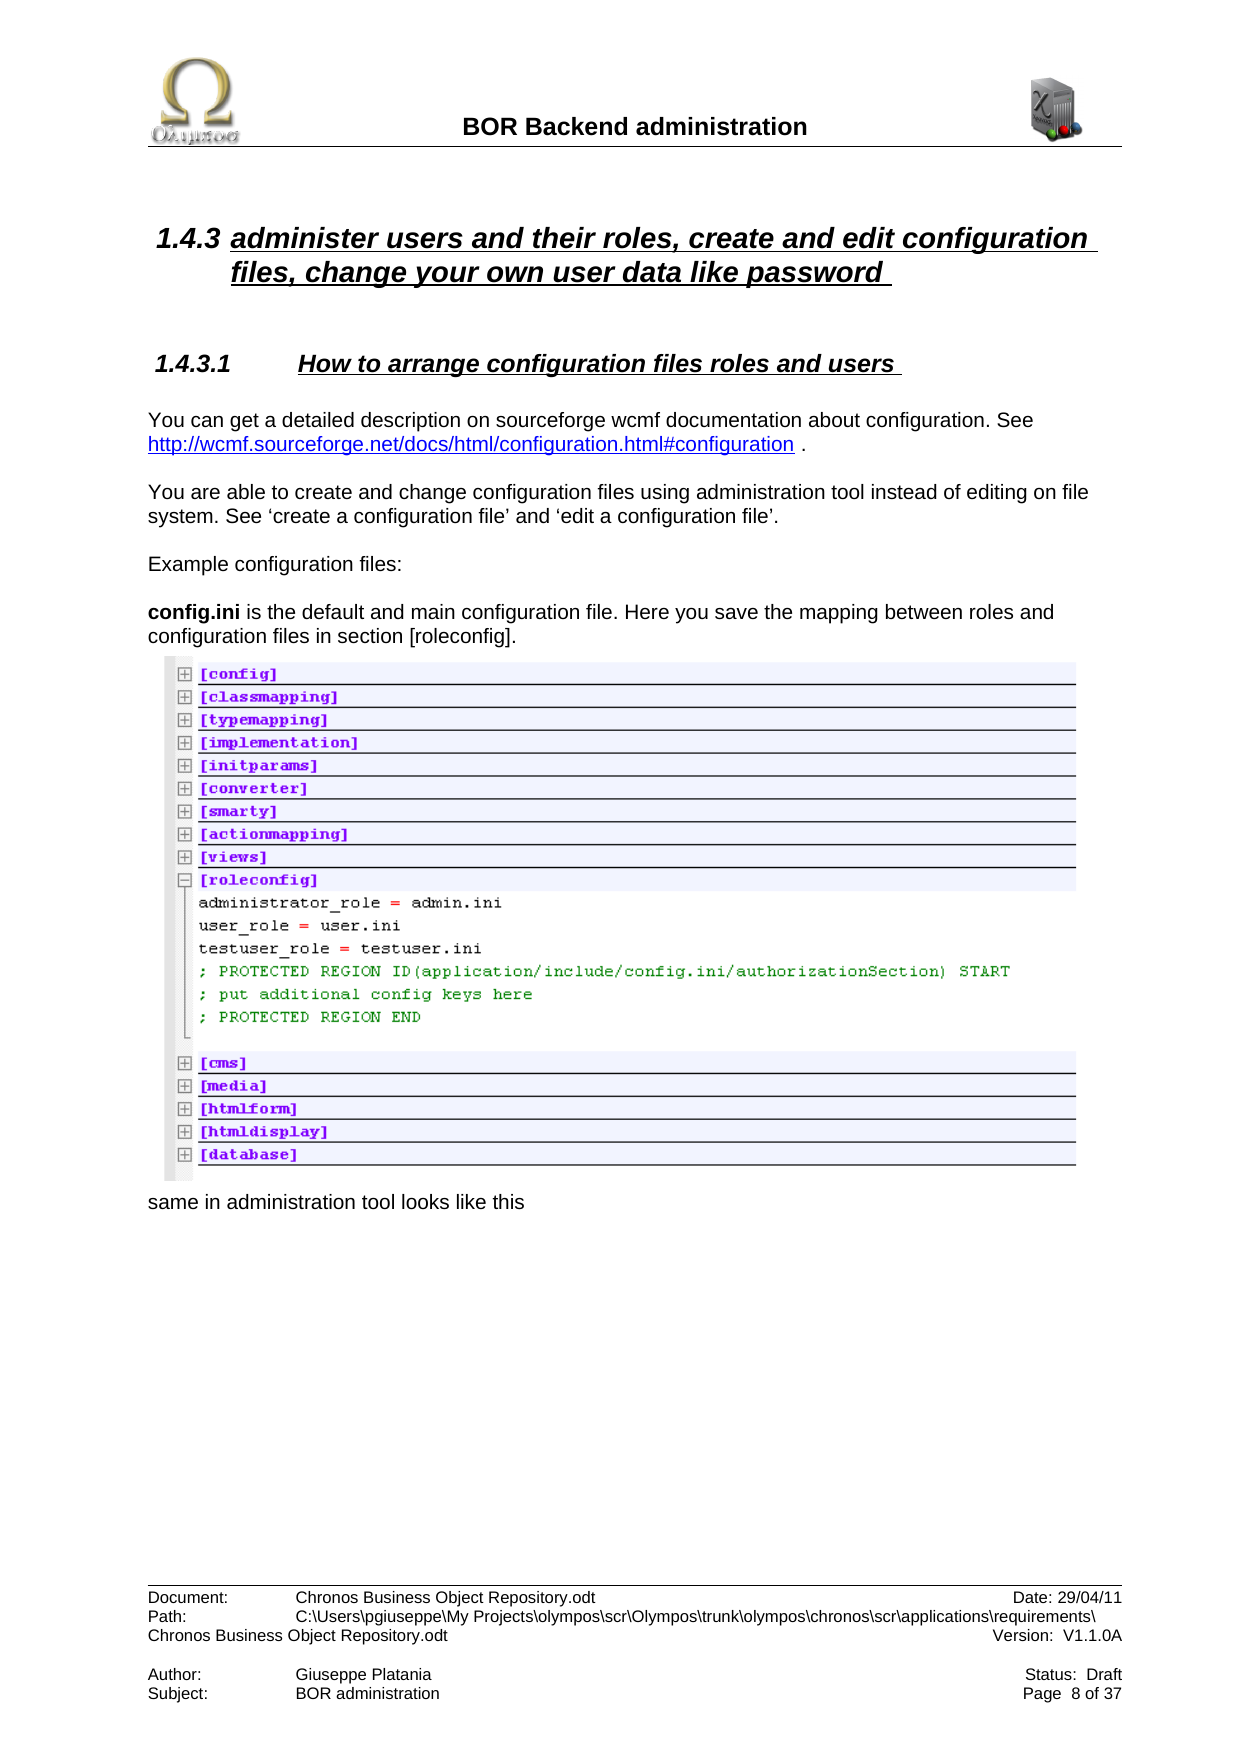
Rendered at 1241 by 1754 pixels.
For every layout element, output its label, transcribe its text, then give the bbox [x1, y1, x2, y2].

text Example configuration files: [148, 552, 1122, 576]
text same in administration tool looks like this [148, 1190, 1122, 1214]
text You can get a detailed description on sourceforge wcmf documentation about configuration. See http://wcmf.sourceforge.net/docs/html/configuration.html#configuration . [148, 408, 1122, 456]
picture [164, 656, 1077, 1181]
picture [147, 55, 242, 145]
text config.ini is the default and main configuration file. Here you save the mapping between roles and configuration files in section [roleconfig]. [148, 600, 1122, 648]
subtitle How to arrange configuration files roles and users [148, 349, 1122, 378]
picture [1029, 75, 1085, 143]
subtitle administer users and their roles, create and edit configuration files, change your own user data like password [148, 221, 1122, 288]
text You are able to create and change configuration files using administration tool instead of editing on file system. See ‘create a configuration file’ and ‘edit a configuration file’. [148, 480, 1122, 528]
